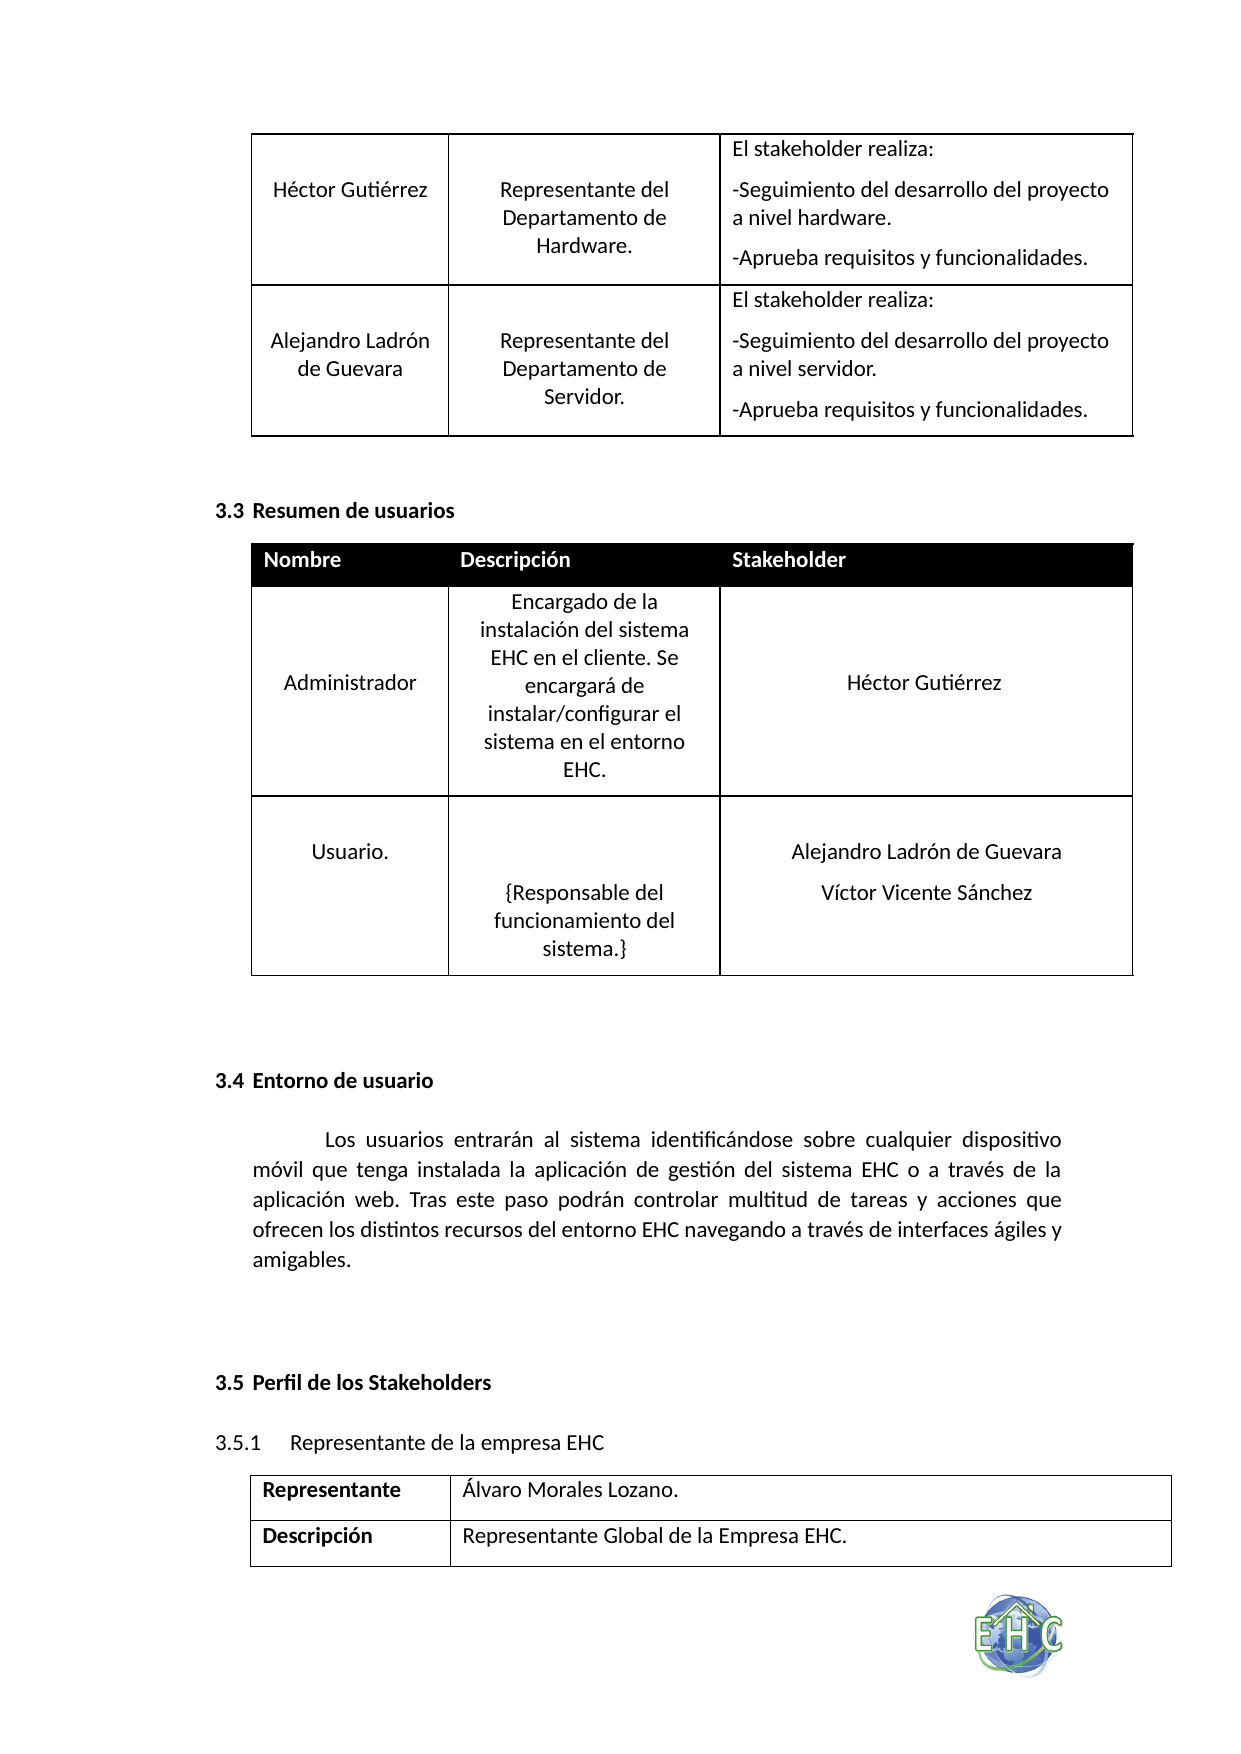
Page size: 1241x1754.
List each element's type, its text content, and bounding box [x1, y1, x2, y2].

table_cell Alejandro Ladrón de Guevara [252, 286, 448, 435]
list Resumen de usuarios [215, 497, 1063, 524]
list Entorno de usuario [215, 1066, 1063, 1094]
table_cell Héctor Gutiérrez [721, 587, 1132, 795]
table_header Álvaro Morales Lozano. [451, 1476, 1171, 1520]
list Perfil de los Stakeholders [215, 1368, 1063, 1396]
table_cell Representante Global de la Empresa EHC. [451, 1521, 1171, 1566]
table_cell Representante del Departamento de Servidor. [449, 286, 719, 435]
table_header Stakeholder [721, 545, 1132, 585]
table_cell Representante del Departamento de Hardware. [449, 135, 719, 284]
list Representante de la empresa EHC [215, 1428, 1063, 1456]
table_cell Encargado de la instalación del sistema EHC en el cliente. Se encargará de instalar/configurar el sistema en el entorno EHC. [449, 587, 719, 795]
table_header Nombre [252, 545, 448, 585]
table_cell El stakeholder realiza: -Seguimiento del desarrollo del proyecto a nivel hardware. -Aprueba requisitos y funcionalidades. [721, 135, 1132, 284]
table_cell {Responsable del funcionamiento del sistema.} [449, 797, 719, 974]
table_header Representante [251, 1476, 450, 1520]
table_cell Héctor Gutiérrez [252, 135, 448, 284]
table_cell Alejandro Ladrón de Guevara Víctor Vicente Sánchez [721, 797, 1132, 974]
table_cell Usuario. [252, 797, 448, 974]
picture [972, 1590, 1063, 1681]
table_cell El stakeholder realiza: -Seguimiento del desarrollo del proyecto a nivel servidor. -Aprueba requisitos y funcionalidades. [721, 286, 1132, 435]
table_cell Descripción [251, 1521, 450, 1566]
table_header Descripción [449, 545, 719, 585]
table_cell Administrador [252, 587, 448, 795]
list Los usuarios entrarán al sistema identificándose sobre cualquier dispositivo móvil que tenga instalada la aplicación de gestión del sistema EHC o a través de la aplicación web. Tras este paso podrán controlar multitud de tareas y acciones que ofrecen los distintos recursos del entorno EHC navegando a través de interfaces ágiles y amigables. [252, 1126, 1063, 1273]
